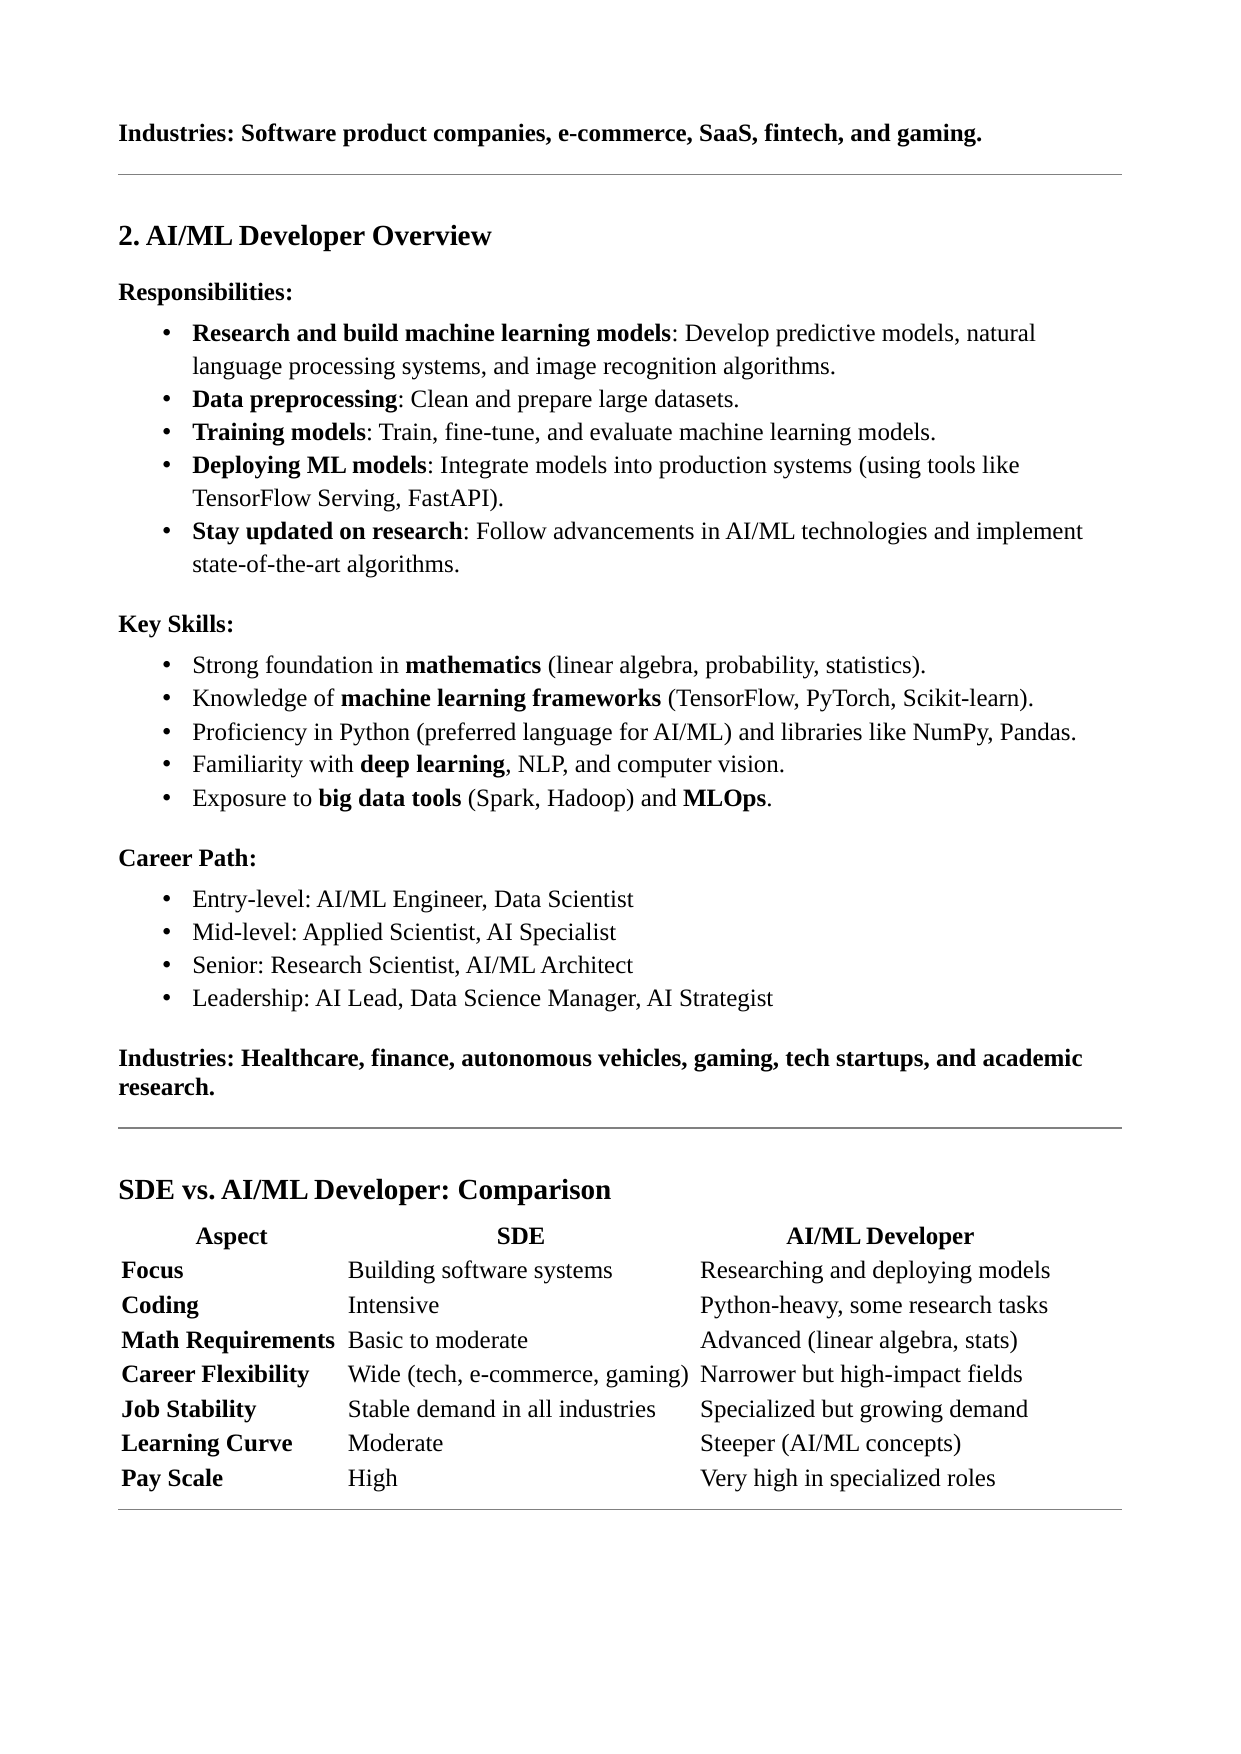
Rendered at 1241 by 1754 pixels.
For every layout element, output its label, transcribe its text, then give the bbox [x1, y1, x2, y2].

table_cell High [345, 1460, 697, 1495]
table_cell Pay Scale [118, 1460, 345, 1495]
list Training models: Train, fine-tune, and evaluate machine learning models. [162, 417, 1122, 446]
list Research and build machine learning models: Develop predictive models, natural language processing systems, and image recognition algorithms. [162, 318, 1122, 380]
list Knowledge of machine learning frameworks (TensorFlow, PyTorch, Scikit-learn). [162, 683, 1122, 712]
subtitle Industries: Software product companies, e-commerce, SaaS, fintech, and gaming. [118, 118, 1122, 147]
subtitle Key Skills: [118, 609, 1122, 638]
table_cell Moderate [345, 1426, 697, 1460]
table_cell Focus [118, 1253, 345, 1287]
table_cell Narrower but high-impact fields [697, 1356, 1063, 1391]
list Exposure to big data tools (Spark, Hadoop) and MLOps. [162, 783, 1122, 811]
table_cell Very high in specialized roles [697, 1460, 1063, 1495]
list Deploying ML models: Integrate models into production systems (using tools like TensorFlow Serving, FastAPI). [162, 450, 1122, 512]
table_cell Wide (tech, e-commerce, gaming) [345, 1356, 697, 1391]
subtitle 2. AI/ML Developer Overview [118, 218, 1122, 252]
table_cell Advanced (linear algebra, stats) [697, 1322, 1063, 1356]
table_cell Steeper (AI/ML concepts) [697, 1426, 1063, 1460]
table_cell Researching and deploying models [697, 1253, 1063, 1287]
list Strong foundation in mathematics (linear algebra, probability, statistics). [162, 651, 1122, 679]
subtitle Career Path: [118, 843, 1122, 871]
table_header Aspect [118, 1218, 345, 1253]
list Leadership: AI Lead, Data Science Manager, AI Strategist [162, 983, 1122, 1012]
subtitle SDE vs. AI/ML Developer: Comparison [118, 1172, 1122, 1206]
table_cell Math Requirements [118, 1322, 345, 1356]
table_cell Career Flexibility [118, 1356, 345, 1391]
table_cell Building software systems [345, 1253, 697, 1287]
list Data preprocessing: Clean and prepare large datasets. [162, 384, 1122, 413]
table_header AI/ML Developer [697, 1218, 1063, 1253]
list Stay updated on research: Follow advancements in AI/ML technologies and implement state-of-the-art algorithms. [162, 516, 1122, 578]
table_cell Basic to moderate [345, 1322, 697, 1356]
subtitle Responsibilities: [118, 277, 1122, 306]
list Mid-level: Applied Scientist, AI Specialist [162, 917, 1122, 946]
table_cell Coding [118, 1287, 345, 1322]
table_cell Learning Curve [118, 1426, 345, 1460]
list Proficiency in Python (preferred language for AI/ML) and libraries like NumPy, Pandas. [162, 717, 1122, 745]
table_cell Stable demand in all industries [345, 1391, 697, 1426]
table_cell Job Stability [118, 1391, 345, 1426]
list Senior: Research Scientist, AI/ML Architect [162, 950, 1122, 979]
table_cell Specialized but growing demand [697, 1391, 1063, 1426]
list Entry-level: AI/ML Engineer, Data Scientist [162, 884, 1122, 913]
table_header SDE [345, 1218, 697, 1253]
table_cell Python-heavy, some research tasks [697, 1287, 1063, 1322]
list Familiarity with deep learning, NLP, and computer vision. [162, 749, 1122, 778]
subtitle Industries: Healthcare, finance, autonomous vehicles, gaming, tech startups, and academic research. [118, 1043, 1122, 1101]
table_cell Intensive [345, 1287, 697, 1322]
